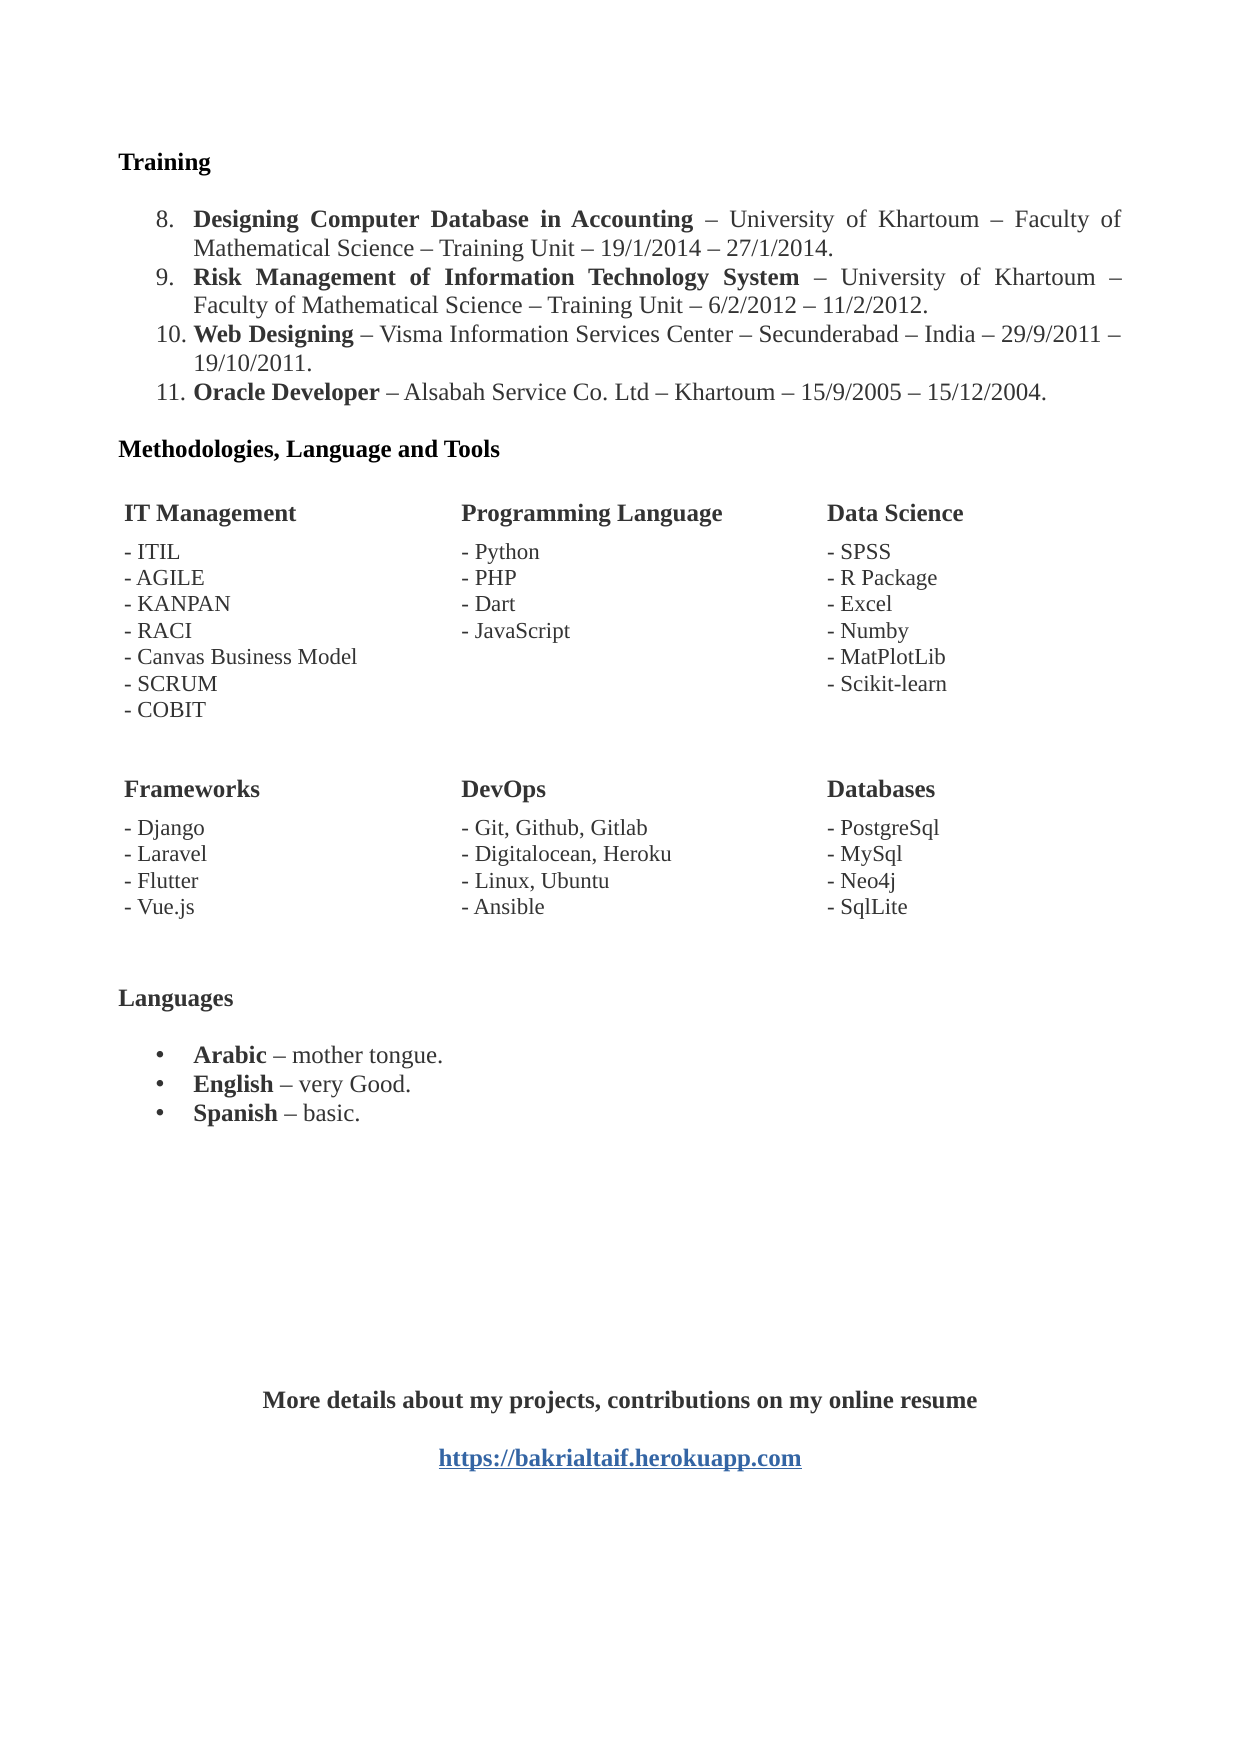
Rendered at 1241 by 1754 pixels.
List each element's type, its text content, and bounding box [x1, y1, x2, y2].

table_cell [784, 809, 821, 925]
table_cell Databases [821, 768, 1122, 808]
text Methodologies, Language and Tools [118, 434, 1122, 463]
table_cell - Git, Github, Gitlab - Digitalocean, Heroku - Linux, Ubuntu - Ansible [456, 809, 784, 925]
list English – very Good. [156, 1069, 1122, 1098]
table_cell [784, 768, 821, 808]
list Arabic – mother tongue. [156, 1040, 1122, 1069]
list Spanish – basic. [156, 1098, 1122, 1127]
table_cell - SPSS - R Package - Excel - Numby - MatPlotLib - Scikit-learn [821, 532, 1122, 728]
list Oracle Developer – Alsabah Service Co. Ltd – Khartoum – 15/9/2005 – 15/12/2004. [156, 377, 1122, 406]
table_cell [418, 532, 456, 728]
table_cell [821, 728, 1122, 768]
table_cell - Python - PHP - Dart - JavaScript [456, 532, 784, 728]
text Training [118, 147, 1122, 176]
table_cell [784, 728, 821, 768]
table_header [418, 492, 456, 532]
table_cell [418, 728, 456, 768]
table_header [784, 492, 821, 532]
table_cell Frameworks [118, 768, 418, 808]
table_cell [418, 809, 456, 925]
table_cell - Django - Laravel - Flutter - Vue.js [118, 809, 418, 925]
table_header Data Science [821, 492, 1122, 532]
table_cell DevOps [456, 768, 784, 808]
text Languages [118, 983, 1122, 1012]
list Risk Management of Information Technology System – University of Khartoum – Faculty of Mathematical Science – Training Unit – 6/2/2012 – 11/2/2012. [156, 262, 1122, 319]
table_cell [118, 728, 418, 768]
list Web Designing – Visma Information Services Center – Secunderabad – India – 29/9/2011 – 19/10/2011. [156, 319, 1122, 377]
table_cell [418, 768, 456, 808]
table_header Programming Language [456, 492, 784, 532]
text More details about my projects, contributions on my online resume [118, 1385, 1122, 1414]
table_cell - ITIL - AGILE - KANPAN - RACI - Canvas Business Model - SCRUM - COBIT [118, 532, 418, 728]
list Designing Computer Database in Accounting – University of Khartoum – Faculty of Mathematical Science – Training Unit – 19/1/2014 – 27/1/2014. [156, 204, 1122, 262]
table_header IT Management [118, 492, 418, 532]
table_cell [784, 532, 821, 728]
text https://bakrialtaif.herokuapp.com [118, 1443, 1122, 1472]
table_cell [456, 728, 784, 768]
table_cell - PostgreSql - MySql - Neo4j - SqlLite [821, 809, 1122, 925]
